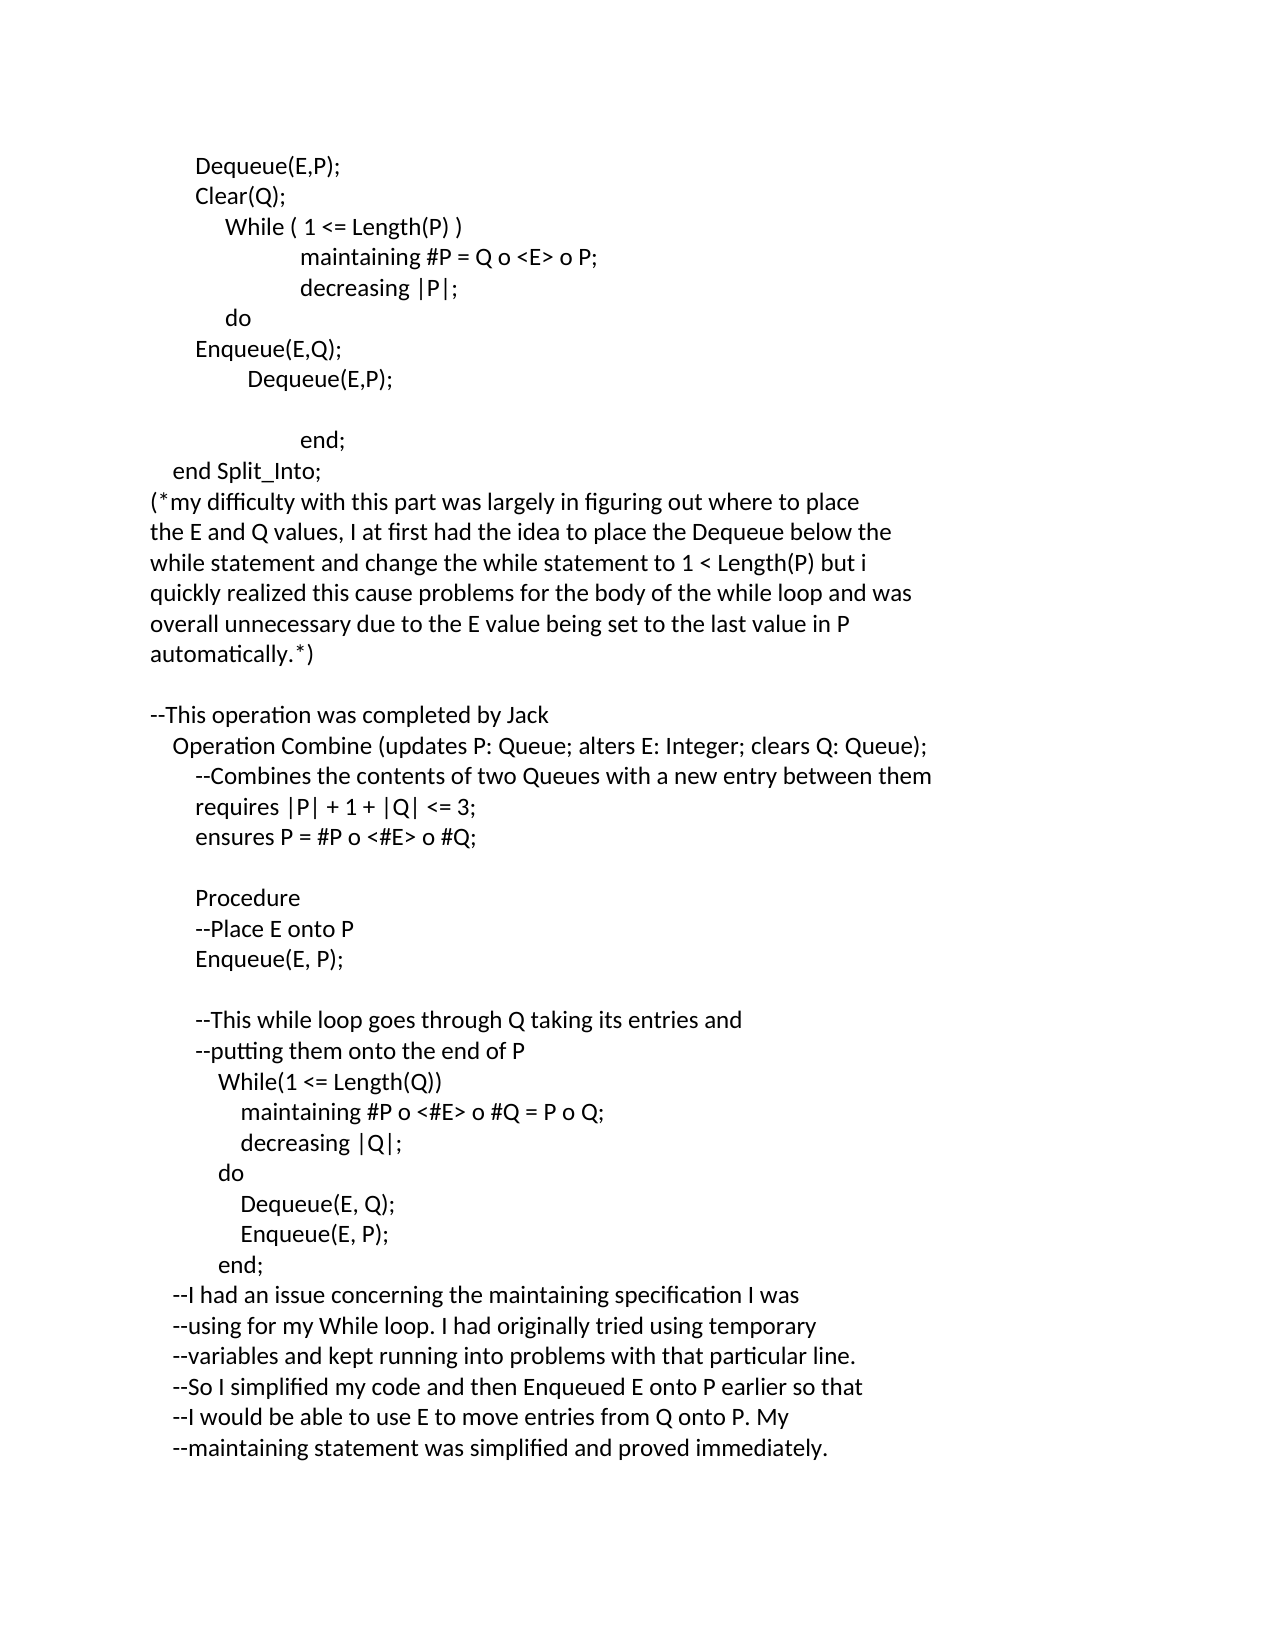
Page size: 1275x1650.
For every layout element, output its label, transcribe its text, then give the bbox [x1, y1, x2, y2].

text While ( 1 <= Length(P) ) [150, 211, 1125, 242]
text Enqueue(E, P); [150, 1218, 1125, 1249]
text maintaining #P o <#E> o #Q = P o Q; [150, 1096, 1125, 1127]
text end; [150, 425, 1125, 455]
text do [150, 1157, 1125, 1188]
text Procedure [150, 882, 1125, 913]
text maintaining #P = Q o <E> o P; [150, 242, 1125, 272]
text While(1 <= Length(Q)) [150, 1066, 1125, 1096]
text --This operation was completed by Jack [150, 699, 1125, 730]
text --Combines the contents of two Queues with a new entry between them [150, 760, 1125, 791]
text --maintaining statement was simplified and proved immediately. [150, 1432, 1125, 1462]
text the E and Q values, I at first had the idea to place the Dequeue below the [150, 516, 1125, 547]
text Dequeue(E, Q); [150, 1188, 1125, 1218]
text overall unnecessary due to the E value being set to the last value in P [150, 608, 1125, 638]
text --I had an issue concerning the maintaining specification I was [150, 1279, 1125, 1310]
text Enqueue(E, P); [150, 943, 1125, 974]
text requires |P| + 1 + |Q| <= 3; [150, 791, 1125, 821]
text end; [150, 1249, 1125, 1279]
text Dequeue(E,P); [150, 150, 1125, 181]
text --using for my While loop. I had originally tried using temporary [150, 1310, 1125, 1340]
text --So I simplified my code and then Enqueued E onto P earlier so that [150, 1371, 1125, 1401]
text do [150, 303, 1125, 333]
text ensures P = #P o <#E> o #Q; [150, 821, 1125, 852]
text --variables and kept running into problems with that particular line. [150, 1340, 1125, 1371]
text decreasing |P|; [150, 272, 1125, 303]
text (*my difficulty with this part was largely in figuring out where to place [150, 486, 1125, 516]
text --putting them onto the end of P [150, 1035, 1125, 1066]
text Clear(Q); [150, 181, 1125, 211]
text Enqueue(E,Q); [150, 333, 1125, 364]
text --This while loop goes through Q taking its entries and [150, 1004, 1125, 1035]
text --Place E onto P [150, 913, 1125, 943]
text while statement and change the while statement to 1 < Length(P) but i [150, 547, 1125, 577]
text decreasing |Q|; [150, 1127, 1125, 1157]
text --I would be able to use E to move entries from Q onto P. My [150, 1401, 1125, 1432]
text Dequeue(E,P); [150, 364, 1125, 394]
text automatically.*) [150, 638, 1125, 669]
text quickly realized this cause problems for the body of the while loop and was [150, 577, 1125, 608]
text Operation Combine (updates P: Queue; alters E: Integer; clears Q: Queue); [150, 730, 1125, 760]
text end Split_Into; [150, 455, 1125, 486]
